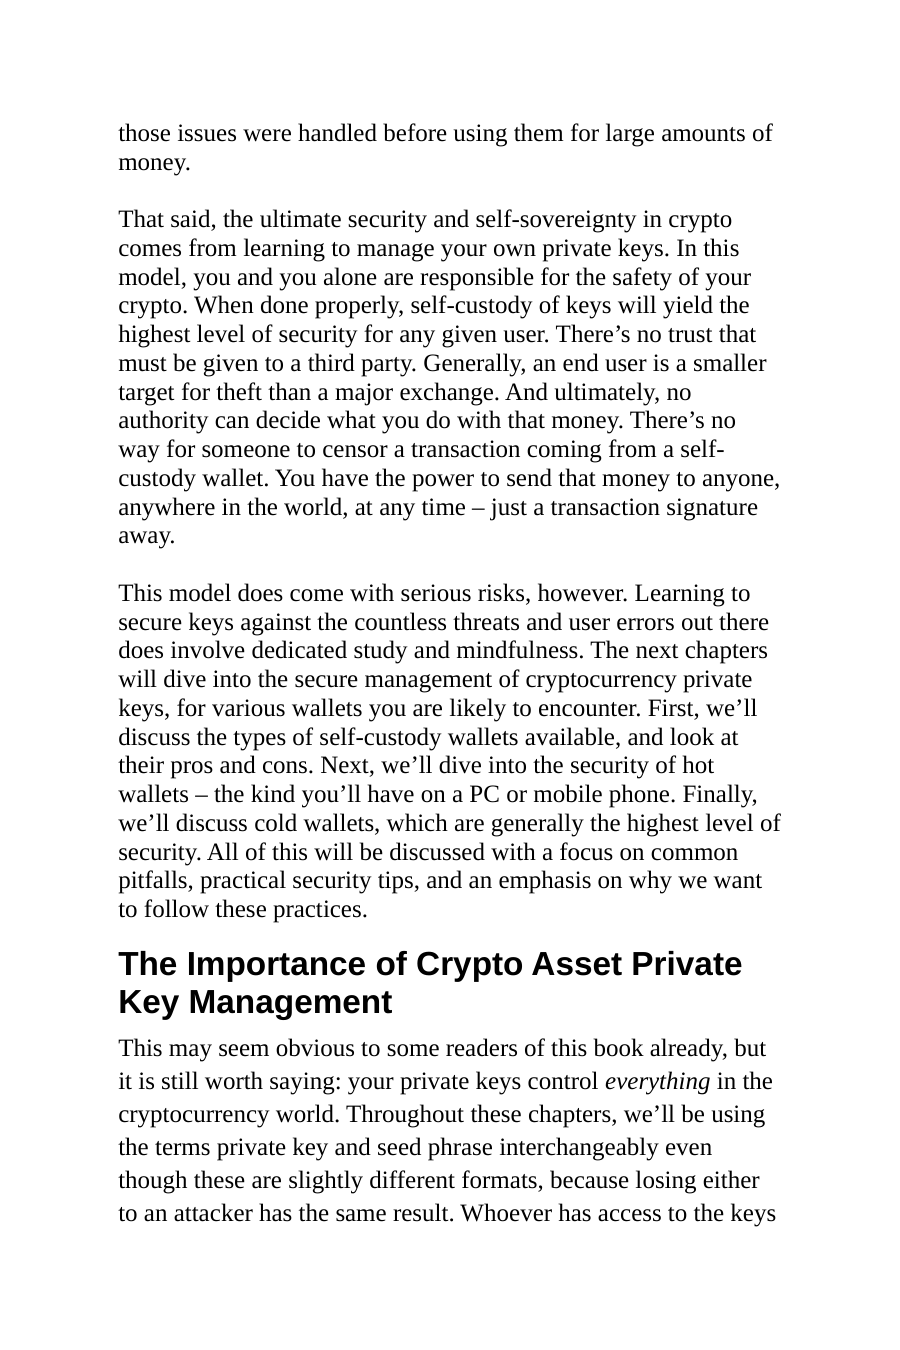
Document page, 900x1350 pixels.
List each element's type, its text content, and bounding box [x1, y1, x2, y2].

text those issues were handled before using them for large amounts of money. [118, 118, 782, 176]
text That said, the ultimate security and self-sovereignty in crypto comes from learning to manage your own private keys. In this model, you and you alone are responsible for the safety of your crypto. When done properly, self-custody of keys will yield the highest level of security for any given user. There’s no trust that must be given to a third party. Generally, an end user is a smaller target for theft than a major exchange. And ultimately, no authority can decide what you do with that money. There’s no way for someone to censor a transaction coming from a self-custody wallet. You have the power to send that money to anyone, anywhere in the world, at any time – just a transaction signature away. [118, 204, 782, 549]
subtitle The Importance of Crypto Asset Private Key Management [118, 944, 782, 1021]
text This model does come with serious risks, however. Learning to secure keys against the countless threats and user errors out there does involve dedicated study and mindfulness. The next chapters will dive into the secure management of cryptocurrency private keys, for various wallets you are likely to encounter. First, we’ll discuss the types of self-custody wallets available, and look at their pros and cons. Next, we’ll dive into the security of hot wallets – the kind you’ll have on a PC or mobile phone. Finally, we’ll discuss cold wallets, which are generally the highest level of security. All of this will be discussed with a focus on common pitfalls, practical security tips, and an emphasis on why we want to follow these practices. [118, 578, 782, 923]
text This may seem obvious to some readers of this book already, but it is still worth saying: your private keys control everything in the cryptocurrency world. Throughout these chapters, we’ll be using the terms private key and seed phrase interchangeably even though these are slightly different formats, because losing either to an attacker has the same result. Whoever has access to the keys [118, 1033, 782, 1227]
